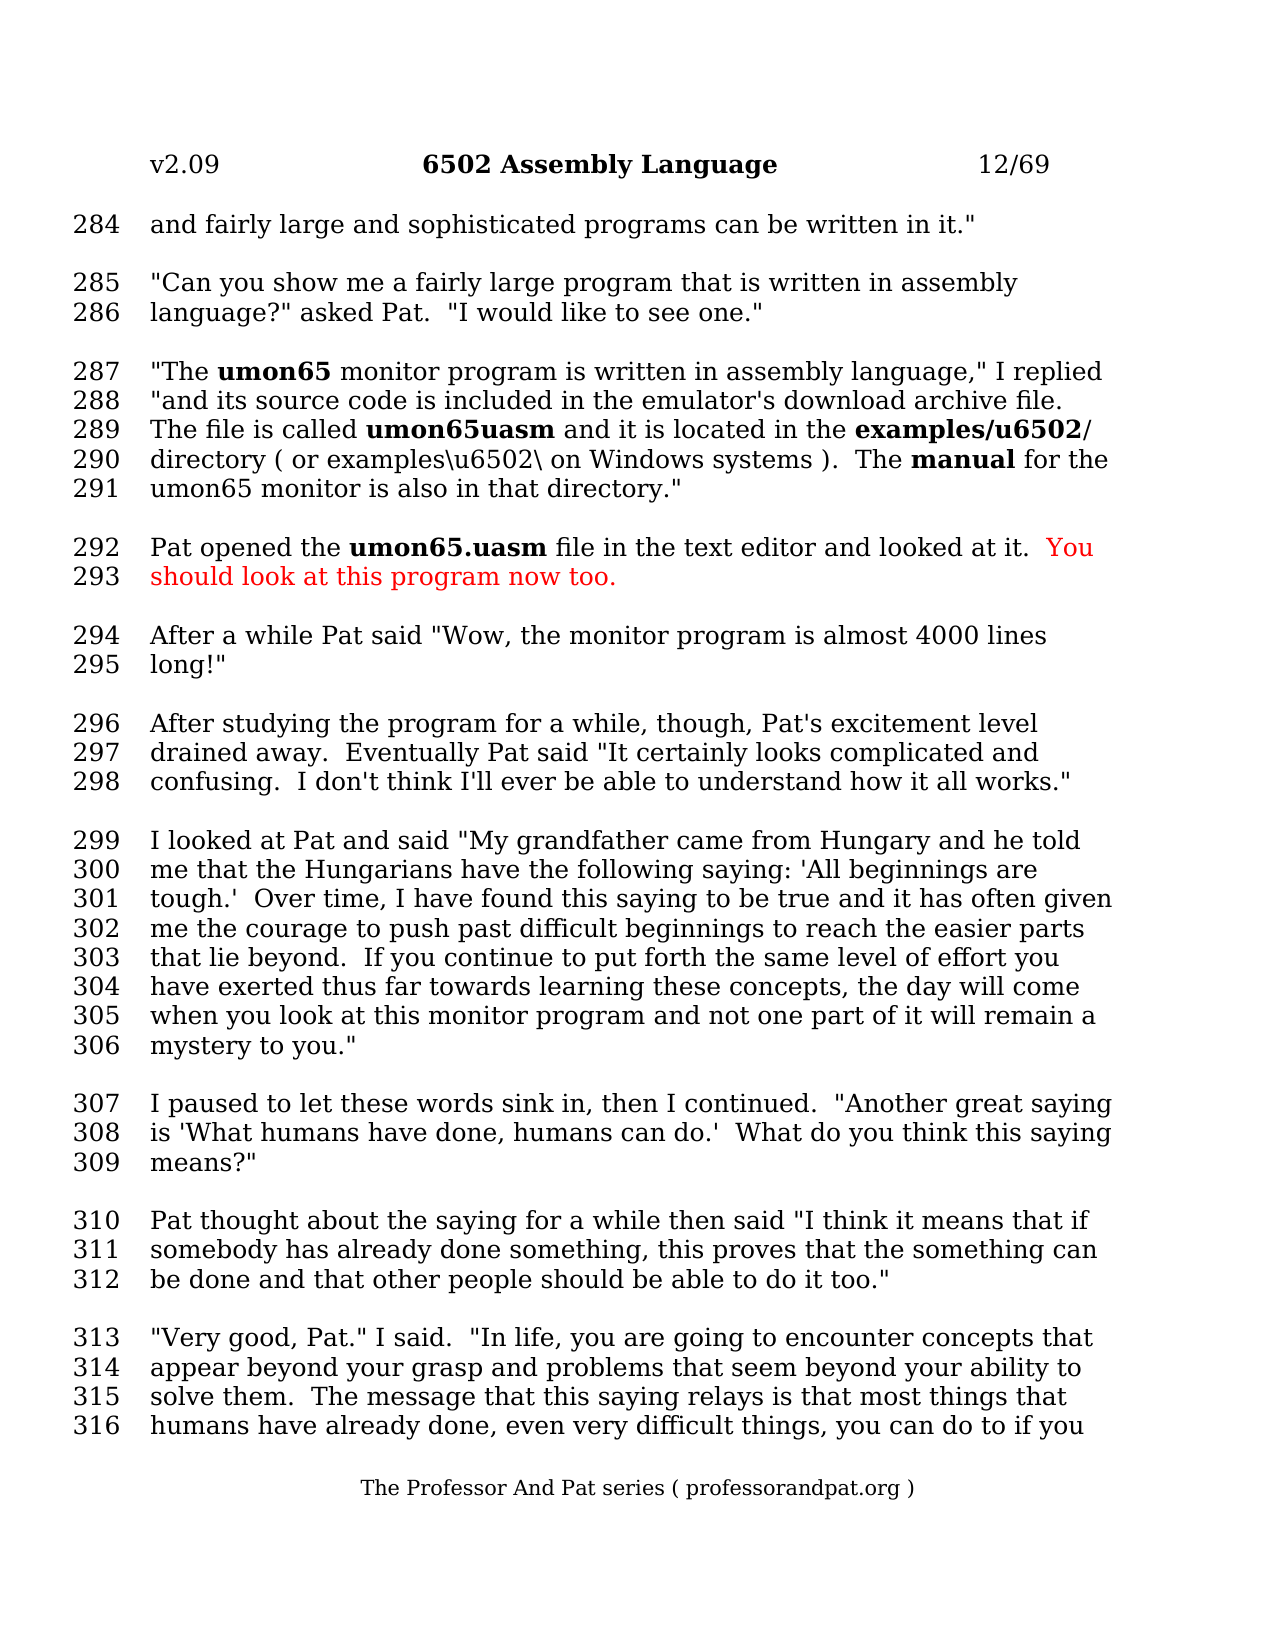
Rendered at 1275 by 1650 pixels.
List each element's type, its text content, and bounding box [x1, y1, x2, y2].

text "The umon65 monitor program is written in assembly language," I replied "and its source code is included in the emulator's download archive file. The file is called umon65uasm and it is located in the examples/u6502/ directory ( or examples\u6502\ on Windows systems ). The manual for the umon65 monitor is also in that directory." [150, 356, 1125, 504]
text I paused to let these words sink in, then I continued. "Another great saying is 'What humans have done, humans can do.' What do you think this saying means?" [150, 1089, 1125, 1177]
text I looked at Pat and said "My grandfather came from Hungary and he told me that the Hungarians have the following saying: 'All beginnings are tough.' Over time, I have found this saying to be true and it has often given me the courage to push past difficult beginnings to reach the easier parts that lie beyond. If you continue to put forth the same level of effort you have exerted thus far towards learning these concepts, the day will come when you look at this monitor program and not one part of it will remain a mystery to you." [150, 826, 1125, 1060]
text "Can you show me a fairly large program that is written in assembly language?" asked Pat. "I would like to see one." [150, 268, 1125, 327]
text Pat thought about the saying for a while then said "I think it means that if somebody has already done something, this proves that the something can be done and that other people should be able to do it too." [150, 1206, 1125, 1294]
text Pat opened the umon65.uasm file in the text editor and looked at it. You should look at this program now too. [150, 533, 1125, 592]
text and fairly large and sophisticated programs can be written in it." [150, 210, 1125, 239]
text "Very good, Pat." I said. "In life, you are going to encounter concepts that appear beyond your grasp and problems that seem beyond your ability to solve them. The message that this saying relays is that most things that humans have already done, even very difficult things, you can do to if you [150, 1323, 1125, 1441]
text After studying the program for a while, though, Pat's excitement level drained away. Eventually Pat said "It certainly looks complicated and confusing. I don't think I'll ever be able to understand how it all works." [150, 709, 1125, 797]
text After a while Pat said "Wow, the monitor program is almost 4000 lines long!" [150, 621, 1125, 679]
